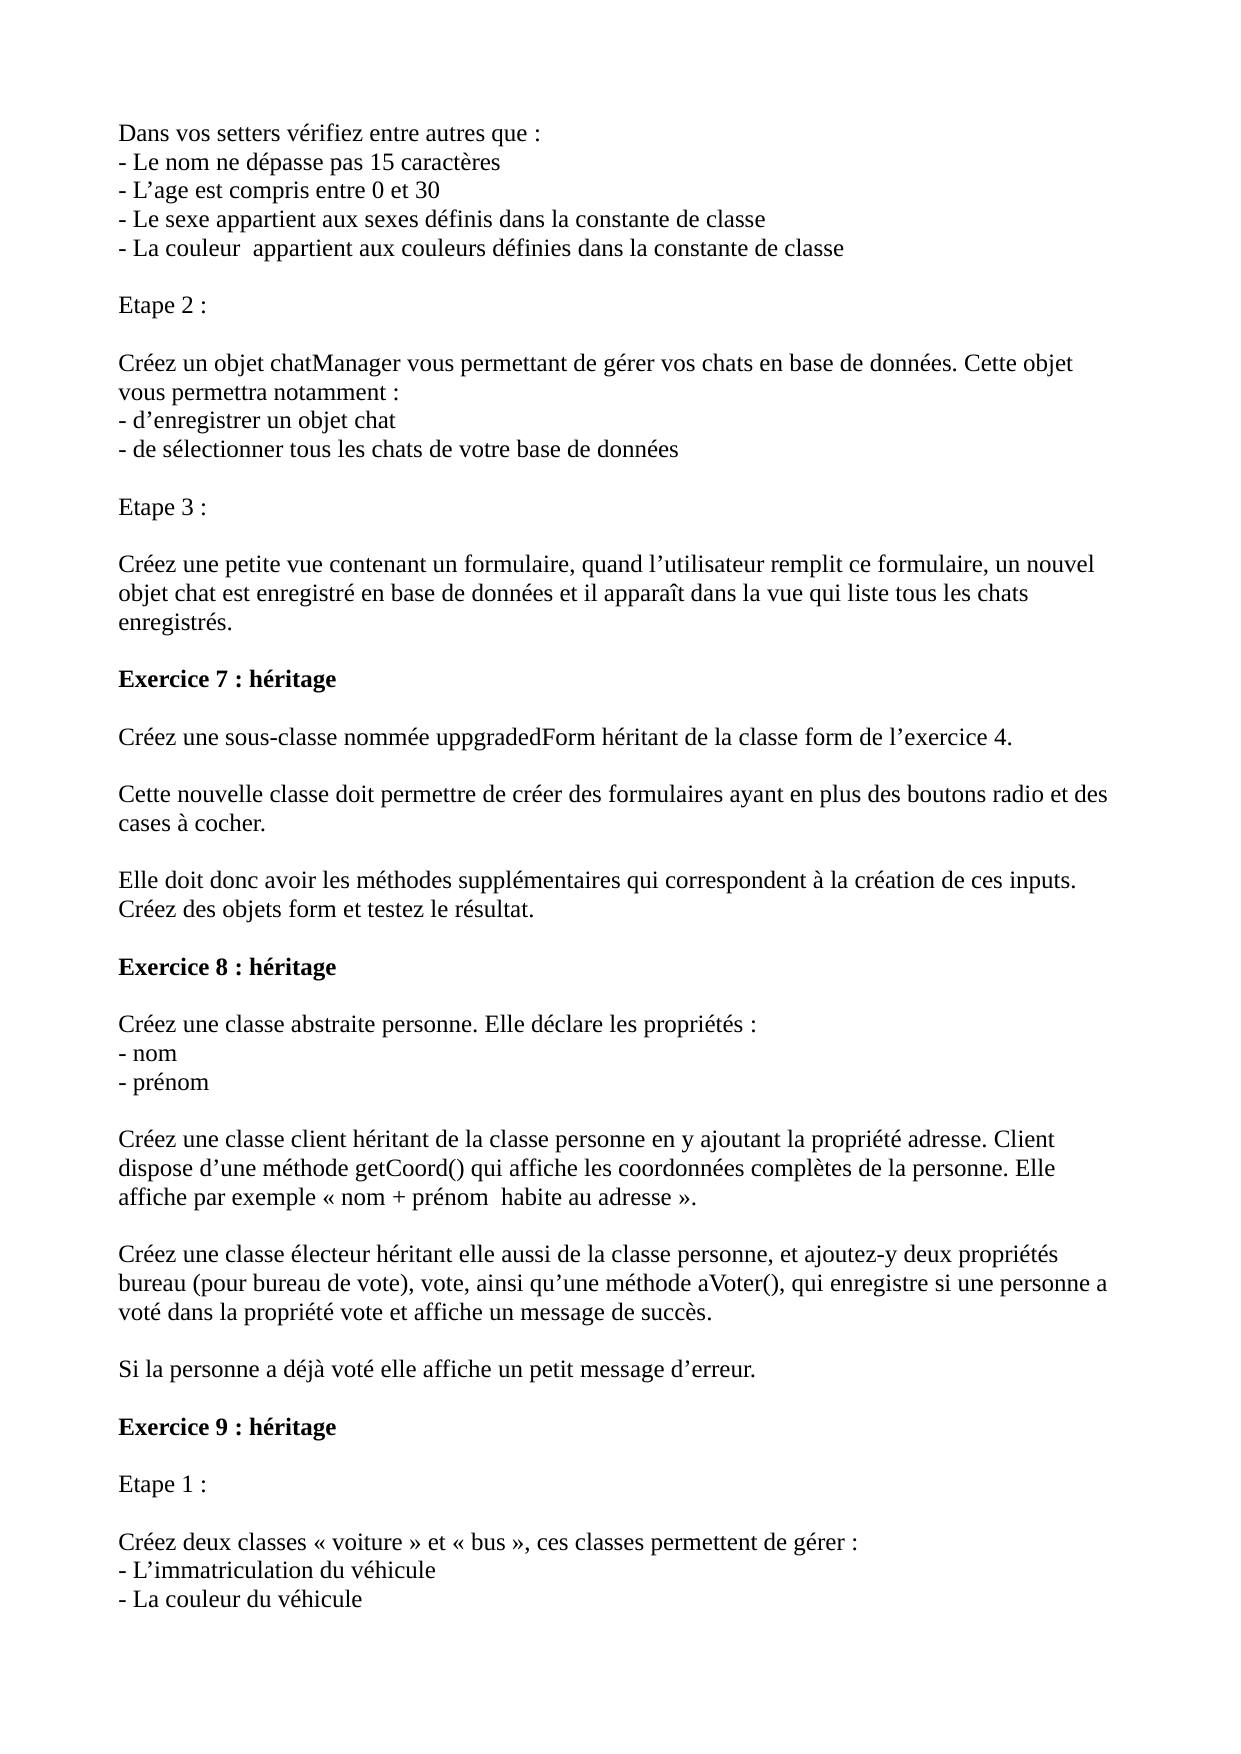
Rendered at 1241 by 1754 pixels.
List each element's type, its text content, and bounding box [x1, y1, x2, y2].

text - de sélectionner tous les chats de votre base de données [118, 434, 1122, 463]
text - La couleur appartient aux couleurs définies dans la constante de classe [118, 233, 1122, 262]
text Créez un objet chatManager vous permettant de gérer vos chats en base de données. Cette objet vous permettra notamment : [118, 348, 1122, 406]
text Créez une classe électeur héritant elle aussi de la classe personne, et ajoutez-y deux propriétés bureau (pour bureau de vote), vote, ainsi qu’une méthode aVoter(), qui enregistre si une personne a voté dans la propriété vote et affiche un message de succès. [118, 1239, 1122, 1326]
text - L’age est compris entre 0 et 30 [118, 176, 1122, 204]
text Exercice 9 : héritage [118, 1412, 1122, 1441]
text Dans vos setters vérifiez entre autres que : [118, 118, 1122, 147]
text - La couleur du véhicule [118, 1584, 1122, 1613]
text Créez deux classes « voiture » et « bus », ces classes permettent de gérer : [118, 1527, 1122, 1556]
text Créez une classe client héritant de la classe personne en y ajoutant la propriété adresse. Client dispose d’une méthode getCoord() qui affiche les coordonnées complètes de la personne. Elle affiche par exemple « nom + prénom habite au adresse ». [118, 1124, 1122, 1211]
text - prénom [118, 1067, 1122, 1096]
text Cette nouvelle classe doit permettre de créer des formulaires ayant en plus des boutons radio et des cases à cocher. [118, 779, 1122, 837]
text - Le sexe appartient aux sexes définis dans la constante de classe [118, 204, 1122, 233]
text Créez une sous-classe nommée uppgradedForm héritant de la classe form de l’exercice 4. [118, 722, 1122, 751]
text Elle doit donc avoir les méthodes supplémentaires qui correspondent à la création de ces inputs. Créez des objets form et testez le résultat. [118, 866, 1122, 923]
text - nom [118, 1038, 1122, 1067]
text Exercice 7 : héritage [118, 664, 1122, 693]
text Créez une classe abstraite personne. Elle déclare les propriétés : [118, 1009, 1122, 1038]
text Si la personne a déjà voté elle affiche un petit message d’erreur. [118, 1354, 1122, 1383]
text Etape 2 : [118, 291, 1122, 319]
text - d’enregistrer un objet chat [118, 406, 1122, 434]
text Exercice 8 : héritage [118, 952, 1122, 981]
text - L’immatriculation du véhicule [118, 1556, 1122, 1584]
text Créez une petite vue contenant un formulaire, quand l’utilisateur remplit ce formulaire, un nouvel objet chat est enregistré en base de données et il apparaît dans la vue qui liste tous les chats enregistrés. [118, 549, 1122, 636]
text Etape 1 : [118, 1469, 1122, 1498]
text - Le nom ne dépasse pas 15 caractères [118, 147, 1122, 176]
text Etape 3 : [118, 492, 1122, 521]
